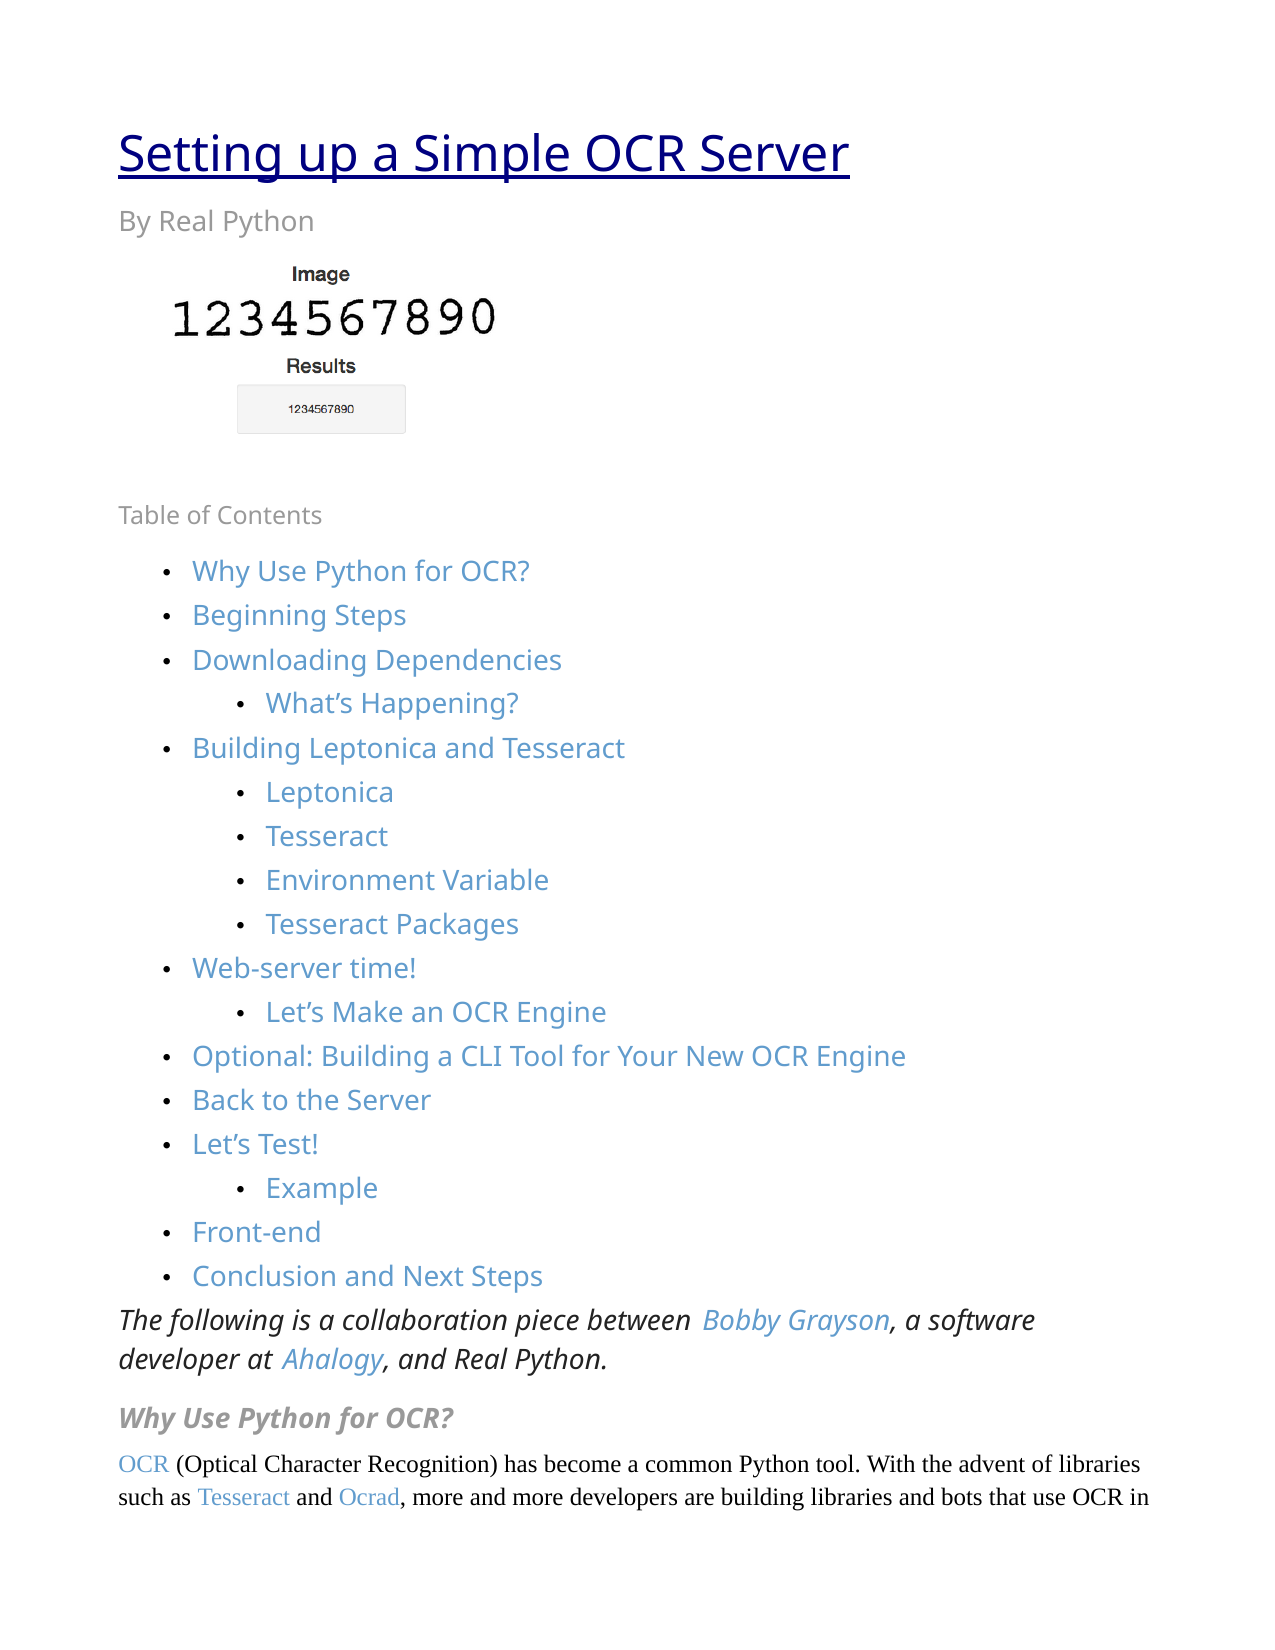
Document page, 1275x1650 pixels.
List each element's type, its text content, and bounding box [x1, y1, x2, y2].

text By Real Python [118, 201, 1157, 239]
list Tesseract Packages [236, 904, 1157, 942]
list Environment Variable [236, 860, 1157, 898]
subtitle Why Use Python for OCR? [118, 1398, 1157, 1437]
list Beginning Steps [162, 596, 1157, 634]
text The following is a collaboration piece between Bobby Grayson, a software developer at Ahalogy, and Real Python. [118, 1301, 1157, 1377]
list Why Use Python for OCR? [162, 552, 1157, 590]
list Tesseract [236, 816, 1157, 854]
list Example [236, 1168, 1157, 1207]
text Table of Contents [118, 498, 1157, 532]
text OCR (Optical Character Recognition) has become a common Python tool. With the advent of libraries such as Tesseract and Ocrad, more and more developers are building libraries and bots that use OCR in [118, 1449, 1157, 1511]
list What’s Happening? [236, 684, 1157, 722]
list Back to the Server [162, 1080, 1157, 1119]
picture [139, 250, 524, 466]
list Web-server time! [162, 948, 1157, 987]
list Downloading Dependencies [162, 640, 1157, 678]
list Conclusion and Next Steps [162, 1257, 1157, 1295]
list Building Leptonica and Tesseract [162, 728, 1157, 766]
list Leptonica [236, 772, 1157, 810]
subtitle Setting up a Simple OCR Server [118, 118, 1157, 186]
list Let’s Make an OCR Engine [236, 992, 1157, 1031]
list Optional: Building a CLI Tool for Your New OCR Engine [162, 1036, 1157, 1075]
list Front-end [162, 1213, 1157, 1251]
list Let’s Test! [162, 1124, 1157, 1163]
